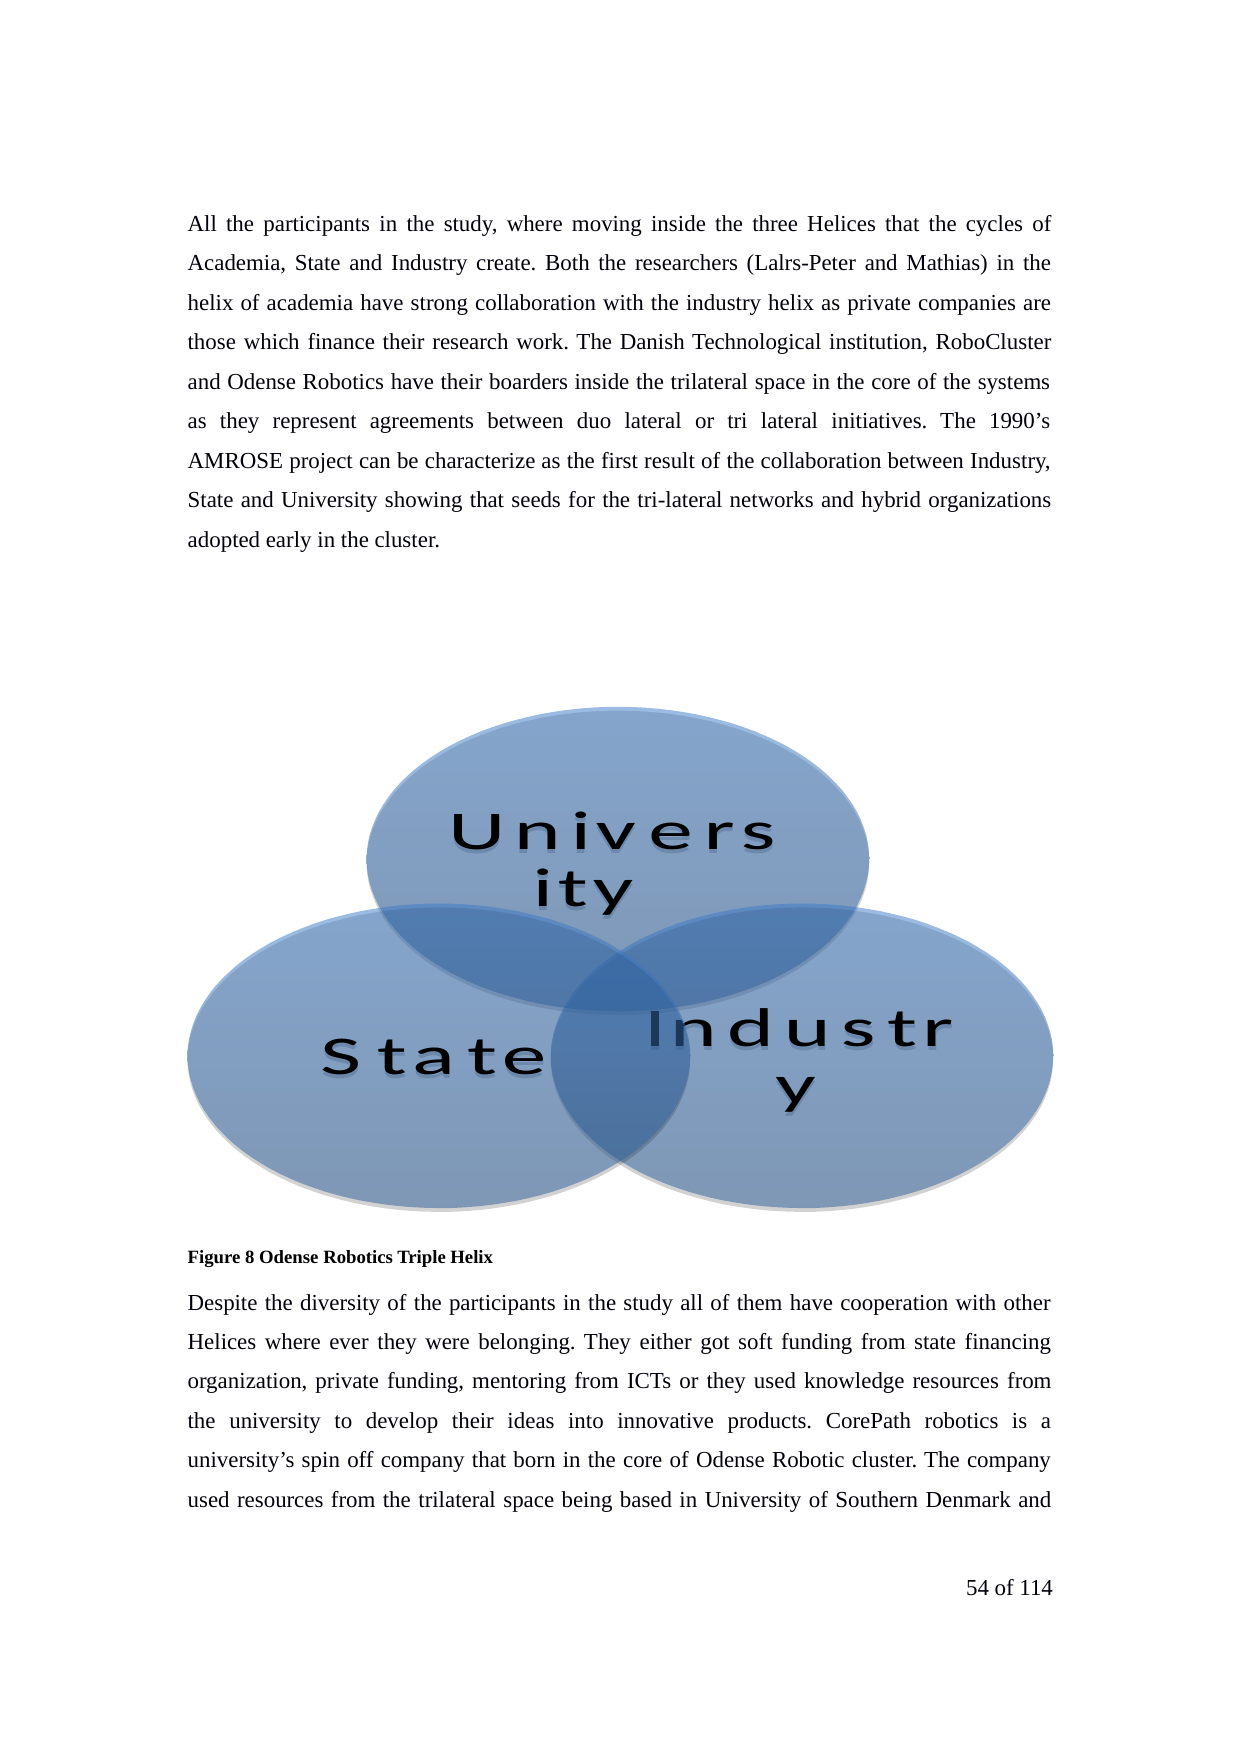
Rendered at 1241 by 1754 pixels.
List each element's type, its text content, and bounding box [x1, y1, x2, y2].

text Figure 8 Odense Robotics Triple Helix [187, 1246, 1053, 1268]
text All the participants in the study, where moving inside the three Helices that the cycles of Academia, State and Industry create. Both the researchers (Lalrs-Peter and Mathias) in the helix of academia have strong collaboration with the industry helix as private companies are those which finance their research work. The Danish Technological institution, RoboCluster and Odense Robotics have their boarders inside the trilateral space in the core of the systems as they represent agreements between duo lateral or tri lateral initiatives. The 1990’s AMROSE project can be characterize as the first result of the collaboration between Industry, State and University showing that seeds for the tri-lateral networks and hybrid organizations adopted early in the cluster. [187, 210, 1053, 552]
text Despite the diversity of the participants in the study all of them have cooperation with other Helices where ever they were belonging. They either got soft funding from state financing organization, private funding, mentoring from ICTs or they used knowledge resources from the university to develop their ideas into innovative products. CorePath robotics is a university’s spin off company that born in the core of Odense Robotic cluster. The company used resources from the trilateral space being based in University of Southern Denmark and [187, 1288, 1053, 1512]
